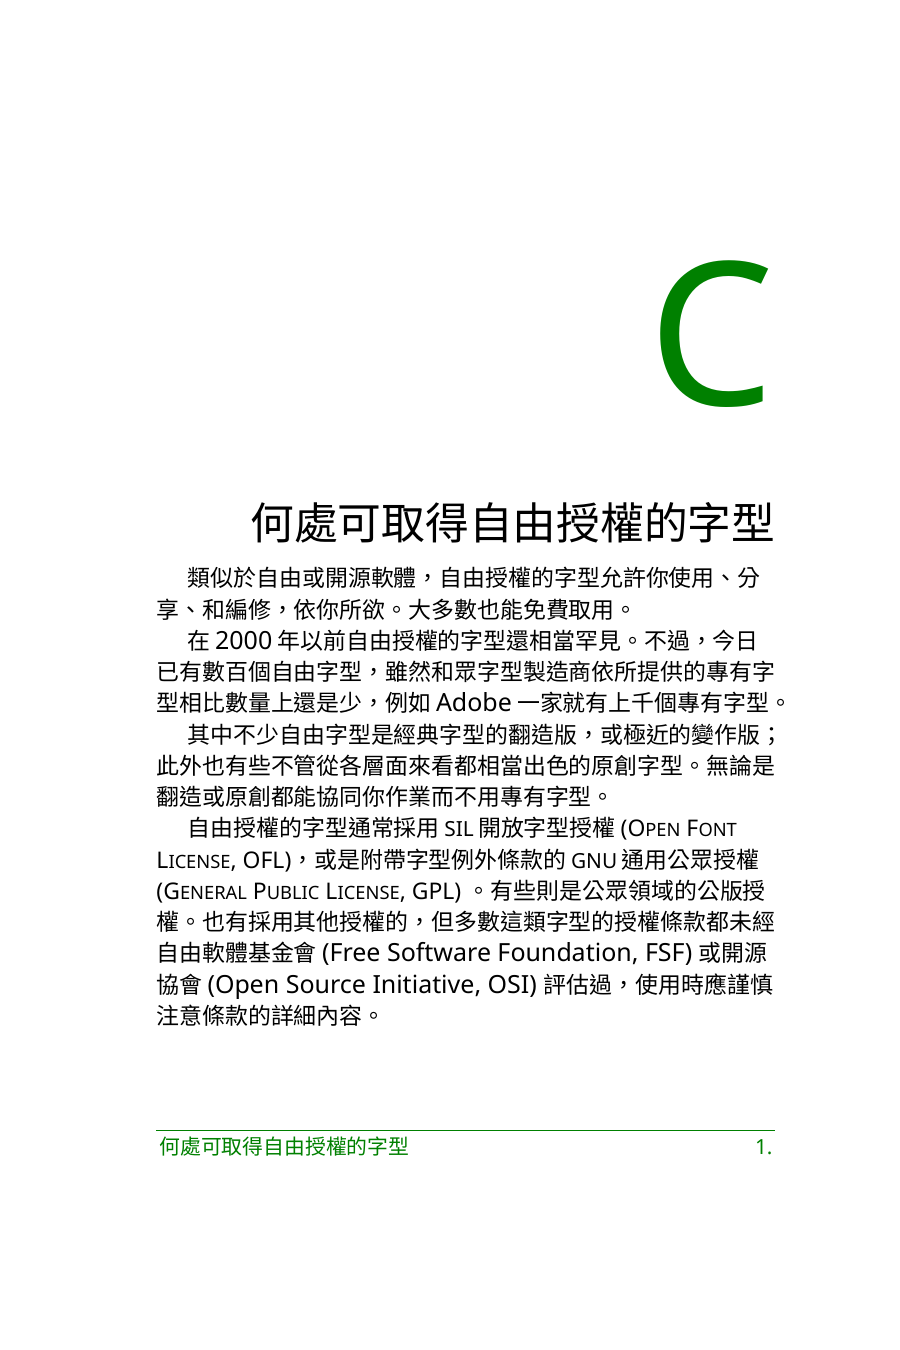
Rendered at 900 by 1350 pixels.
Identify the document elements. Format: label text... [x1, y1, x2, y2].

text 自由授權的字型通常採用SIL開放字型授權 (Open Font License, OFL)，或是附帶字型例外條款的GNU通用公眾授權(General Public License, GPL) 。有些則是公眾領域的公版授權。也有採用其他授權的，但多數這類字型的授權條款都未經自由軟體基金會 (Free Software Foundation, FSF) 或開源協會 (Open Source Initiative, OSI) 評估過，使用時應謹慎注意條款的詳細內容。 [156, 812, 775, 1031]
text 在2000年以前自由授權的字型還相當罕見。不過，今日已有數百個自由字型，雖然和眾字型製造商依所提供的專有字型相比數量上還是少，例如Adobe一家就有上千個專有字型。 [156, 624, 775, 718]
subtitle 何處可取得自由授權的字型 [156, 489, 775, 552]
text 其中不少自由字型是經典字型的翻造版，或極近的變作版；此外也有些不管從各層面來看都相當出色的原創字型。無論是翻造或原創都能協同你作業而不用專有字型。 [156, 718, 775, 812]
text C [156, 192, 775, 464]
text 類似於自由或開源軟體，自由授權的字型允許你使用、分享、和編修，依你所欲。大多數也能免費取用。 [156, 562, 775, 624]
